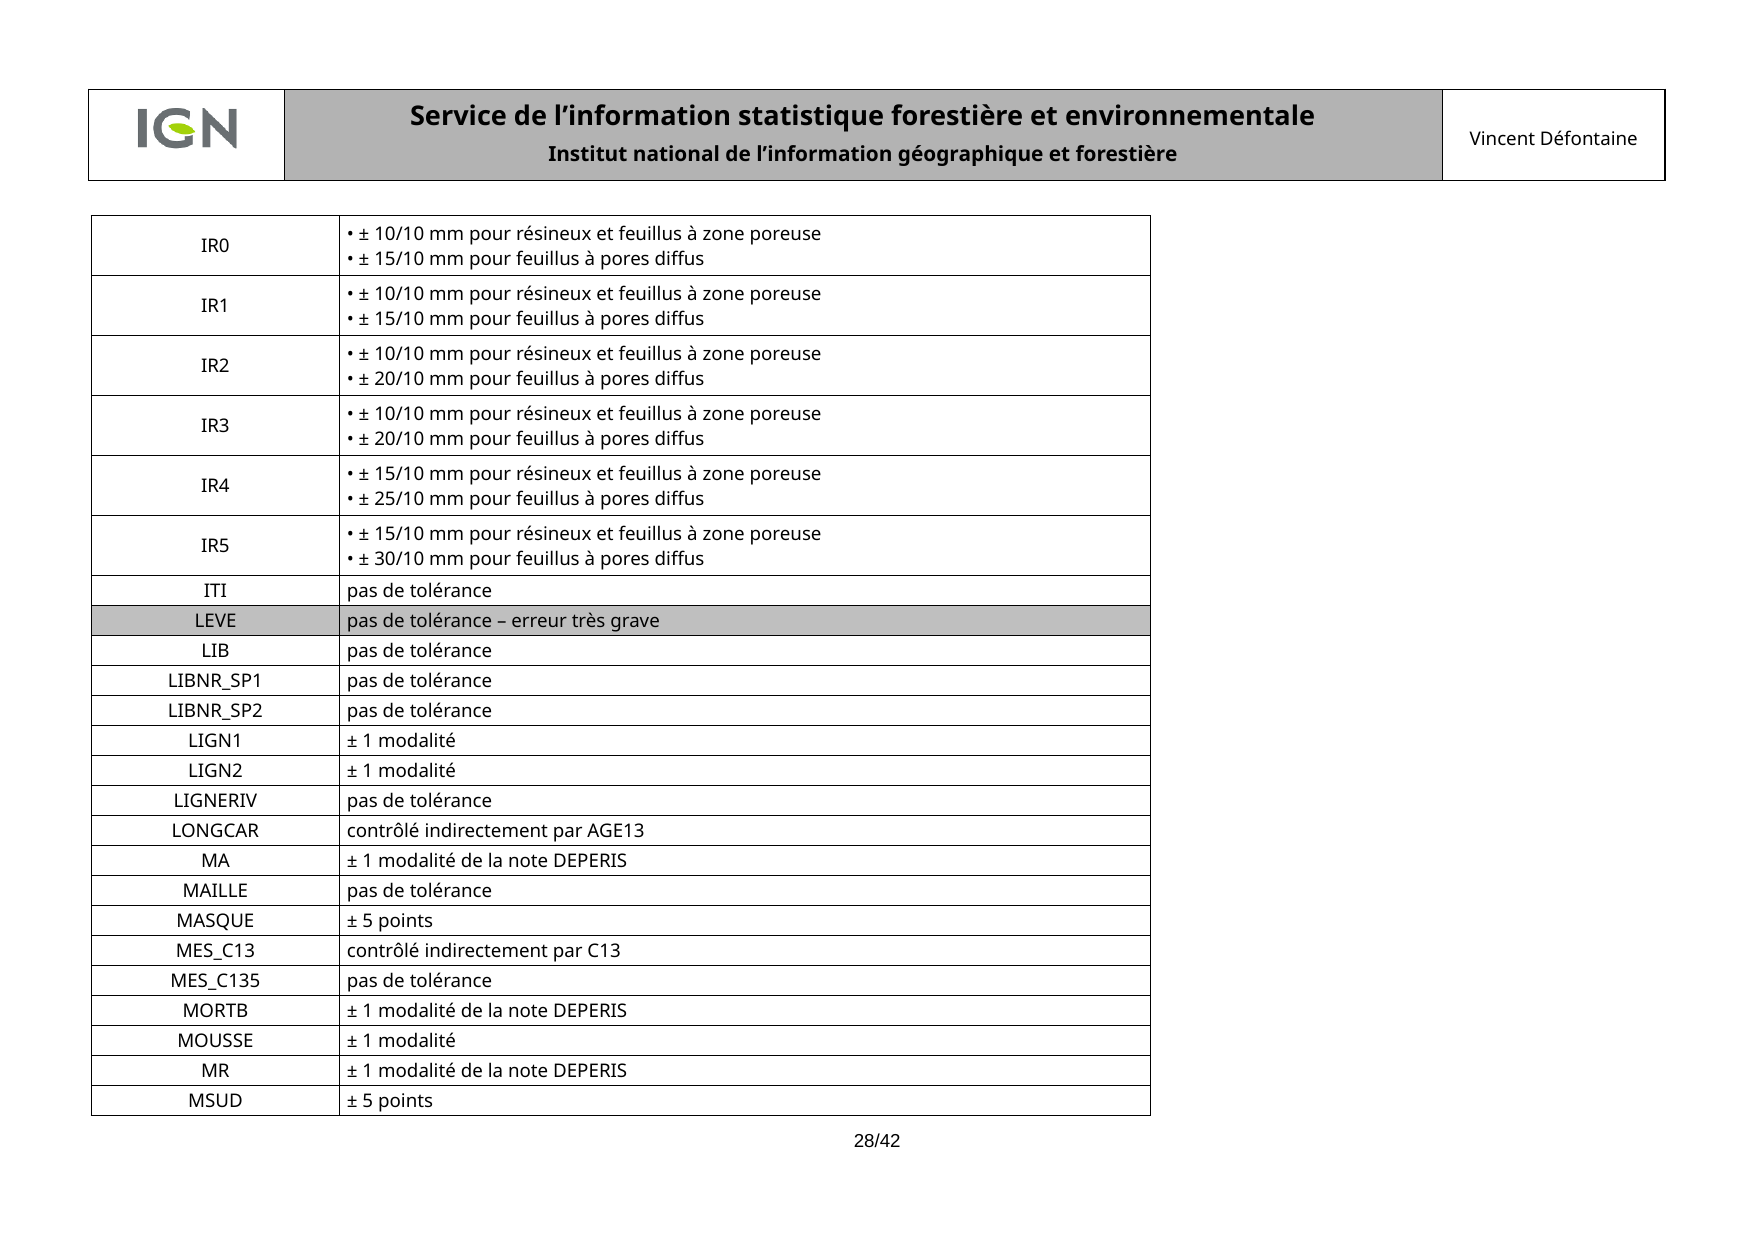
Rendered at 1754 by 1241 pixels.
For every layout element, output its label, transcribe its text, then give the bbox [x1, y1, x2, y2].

table_cell LIB [92, 636, 339, 665]
table_cell MR [92, 1056, 339, 1085]
table_cell MASQUE [92, 906, 339, 935]
table_cell pas de tolérance [340, 876, 1150, 905]
table_cell MORTB [92, 996, 339, 1025]
table_cell • ± 15/10 mm pour résineux et feuillus à zone poreuse • ± 30/10 mm pour feuillus à pores diffus [340, 516, 1150, 575]
table_cell LIGN2 [92, 756, 339, 785]
table_cell IR0 [92, 216, 339, 275]
table_cell ± 1 modalité de la note DEPERIS [340, 846, 1150, 875]
table_cell MES_C13 [92, 936, 339, 965]
table_cell ITI [92, 576, 339, 605]
table_cell • ± 10/10 mm pour résineux et feuillus à zone poreuse • ± 20/10 mm pour feuillus à pores diffus [340, 336, 1150, 395]
table_cell contrôlé indirectement par AGE13 [340, 816, 1150, 845]
table_cell contrôlé indirectement par C13 [340, 936, 1150, 965]
table_cell • ± 15/10 mm pour résineux et feuillus à zone poreuse • ± 25/10 mm pour feuillus à pores diffus [340, 456, 1150, 515]
table_cell ± 1 modalité [340, 726, 1150, 755]
table_cell • ± 10/10 mm pour résineux et feuillus à zone poreuse • ± 15/10 mm pour feuillus à pores diffus [340, 276, 1150, 335]
table_cell pas de tolérance [340, 666, 1150, 695]
table_cell ± 5 points [340, 906, 1150, 935]
table_cell IR5 [92, 516, 339, 575]
table_cell • ± 10/10 mm pour résineux et feuillus à zone poreuse • ± 20/10 mm pour feuillus à pores diffus [340, 396, 1150, 455]
table_cell MSUD [92, 1086, 339, 1115]
table_cell MA [92, 846, 339, 875]
table_cell LIGNERIV [92, 786, 339, 815]
table_cell pas de tolérance [340, 696, 1150, 725]
table_cell IR2 [92, 336, 339, 395]
picture [121, 94, 253, 162]
table_cell • ± 10/10 mm pour résineux et feuillus à zone poreuse • ± 15/10 mm pour feuillus à pores diffus [340, 216, 1150, 275]
table_cell pas de tolérance [340, 966, 1150, 995]
table_cell pas de tolérance [340, 786, 1150, 815]
table_cell LIGN1 [92, 726, 339, 755]
table_cell pas de tolérance [340, 576, 1150, 605]
table_cell pas de tolérance – erreur très grave [340, 606, 1150, 635]
table_cell ± 5 points [340, 1086, 1150, 1115]
table_cell IR3 [92, 396, 339, 455]
table_cell LONGCAR [92, 816, 339, 845]
table_cell ± 1 modalité de la note DEPERIS [340, 1056, 1150, 1085]
table_cell LIBNR_SP2 [92, 696, 339, 725]
table_cell ± 1 modalité de la note DEPERIS [340, 996, 1150, 1025]
table_cell ± 1 modalité [340, 756, 1150, 785]
table_cell pas de tolérance [340, 636, 1150, 665]
table_cell ± 1 modalité [340, 1026, 1150, 1055]
table_cell IR1 [92, 276, 339, 335]
table_cell IR4 [92, 456, 339, 515]
table_cell MOUSSE [92, 1026, 339, 1055]
table_cell LEVE [92, 606, 339, 635]
table_cell LIBNR_SP1 [92, 666, 339, 695]
table_cell MAILLE [92, 876, 339, 905]
table_cell MES_C135 [92, 966, 339, 995]
